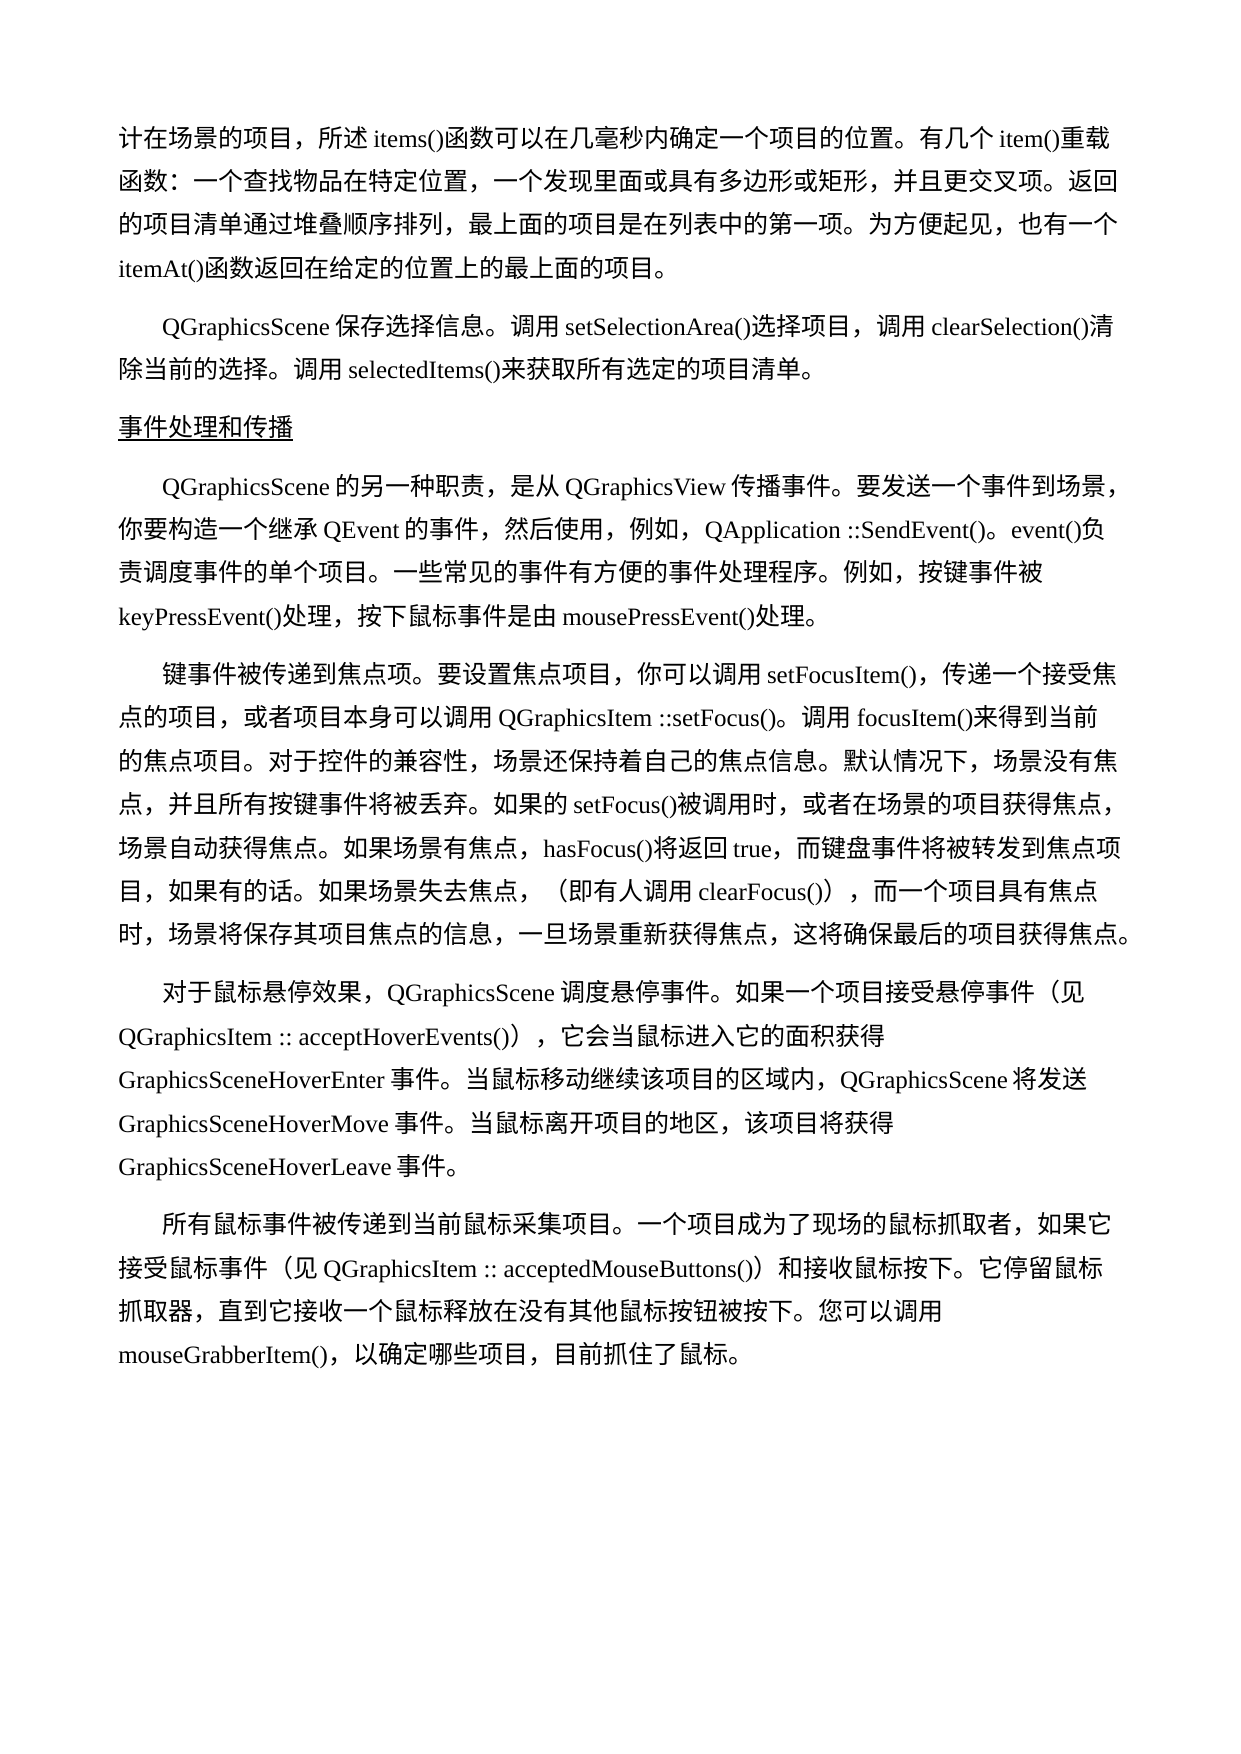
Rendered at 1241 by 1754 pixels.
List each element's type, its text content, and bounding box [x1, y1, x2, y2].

text QGraphicsScene保存选择信息。调用setSelectionArea()选择项目，调用clearSelection()清除当前的选择。调用selectedItems()来获取所有选定的项目清单。 [118, 306, 1122, 386]
text 键事件被传递到焦点项。要设置焦点项目，你可以调用setFocusItem()，传递一个接受焦点的项目，或者项目本身可以调用QGraphicsItem ::setFocus()。调用focusItem()来得到当前的焦点项目。对于控件的兼容性，场景还保持着自己的焦点信息。默认情况下，场景没有焦点，并且所有按键事件将被丢弃。如果的setFocus()被调用时，或者在场景的项目获得焦点，场景自动获得焦点。如果场景有焦点，hasFocus()将返回true，而键盘事件将被转发到焦点项目，如果有的话。如果场景失去焦点，（即有人调用clearFocus()），而一个项目具有焦点时，场景将保存其项目焦点的信息，一旦场景重新获得焦点，这将确保最后的项目获得焦点。 [118, 654, 1122, 951]
text QGraphicsScene的另一种职责，是从QGraphicsView传播事件。要发送一个事件到场景，你要构造一个继承QEvent的事件，然后使用，例如，QApplication ::SendEvent()。event()负责调度事件的单个项目。一些常见的事件有方便的事件处理程序。例如，按键事件被keyPressEvent()处理，按下鼠标事件是由mousePressEvent()处理。 [118, 466, 1122, 632]
text 所有鼠标事件被传递到当前鼠标采集项目。一个项目成为了现场的鼠标抓取者，如果它接受鼠标事件（见QGraphicsItem :: acceptedMouseButtons()）和接收鼠标按下。它停留鼠标抓取器，直到它接收一个鼠标释放在没有其他鼠标按钮被按下。您可以调用mouseGrabberItem()，以确定哪些项目，目前抓住了鼠标。 [118, 1205, 1122, 1371]
text 事件处理和传播 [118, 408, 1122, 444]
text 计在场景的项目，所述items()函数可以在几毫秒内确定一个项目的位置。有几个item()重载函数：一个查找物品在特定位置，一个发现里面或具有多边形或矩形，并且更交叉项。返回的项目清单通过堆叠顺序排列，最上面的项目是在列表中的第一项。为方便起见，也有一个itemAt()函数返回在给定的位置上的最上面的项目。 [118, 118, 1122, 285]
text 对于鼠标悬停效果，QGraphicsScene调度悬停事件。如果一个项目接受悬停事件（见QGraphicsItem :: acceptHoverEvents()），它会当鼠标进入它的面积获得GraphicsSceneHoverEnter事件。当鼠标移动继续该项目的区域内，QGraphicsScene将发送GraphicsSceneHoverMove事件。当鼠标离开项目的地区，该项目将获得GraphicsSceneHoverLeave事件。 [118, 973, 1122, 1183]
